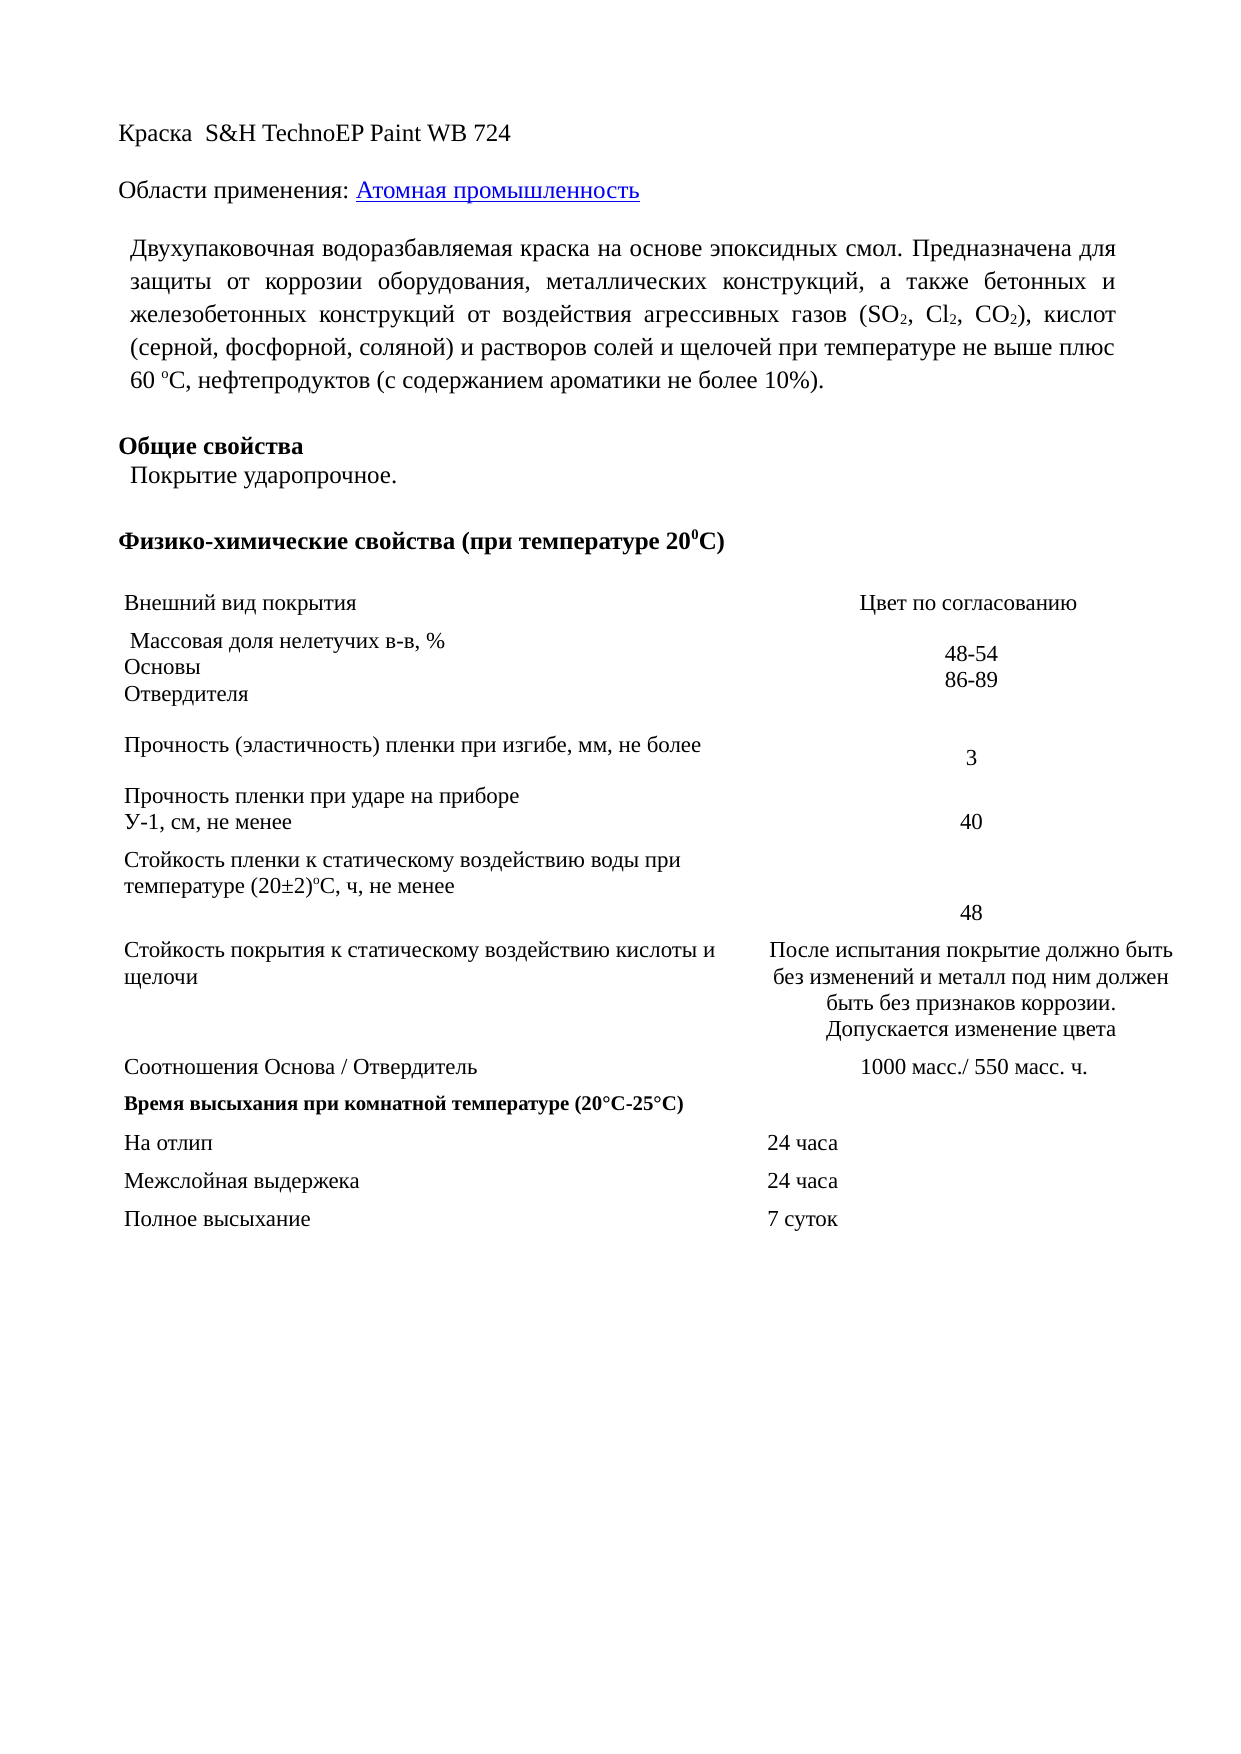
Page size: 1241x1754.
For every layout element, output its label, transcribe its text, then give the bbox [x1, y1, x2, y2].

table_cell 40 [761, 776, 1181, 840]
table_cell 48 [761, 840, 1181, 931]
table_cell Полное высыхание [118, 1199, 761, 1237]
table_cell 7 суток [761, 1199, 1181, 1237]
table_cell Стойкость покрытия к статическому воздействию кислоты и щелочи [118, 931, 761, 1048]
table_cell Межслойная выдержека [118, 1161, 761, 1199]
table_cell [761, 1085, 1181, 1123]
text Покрытие ударопрочное. [130, 460, 1116, 489]
table_cell 1000 масс./ 550 масс. ч. [761, 1048, 1181, 1085]
table_cell 3 [761, 712, 1181, 776]
table_cell На отлип [118, 1123, 761, 1161]
table_cell 24 часа [761, 1123, 1181, 1161]
text Области применения: Атомная промышленность [118, 176, 1122, 204]
table_cell Соотношения Основа / Отвердитель [118, 1048, 761, 1085]
table_cell Прочность (эластичность) пленки при изгибе, мм, не более [118, 712, 761, 776]
text Физико-химические свойства (при температуре 200С) [118, 526, 1122, 555]
text Общие свойства [118, 431, 1122, 460]
table_header Цвет по согласованию [761, 584, 1181, 621]
table_cell 24 часа [761, 1161, 1181, 1199]
table_header Внешний вид покрытия [118, 584, 761, 621]
text Двухупаковочная водоразбавляемая краска на основе эпоксидных смол. Предназначена для защиты от коррозии оборудования, металлических конструкций, а также бетонных и железобетонных конструкций от воздействия агрессивных газов (SO2, Cl2, CO2), кислот (серной, фосфорной, соляной) и растворов солей и щелочей при температуре не выше плюс 60 оС, нефтепродуктов (с содержанием ароматики не более 10%). [130, 233, 1116, 394]
table_cell 48-54 86-89 [761, 621, 1181, 712]
table_cell Время высыхания при комнатной температуре (20°C-25°C) [118, 1085, 761, 1123]
text Краска S&H TechnoEP Paint WB 724 [118, 118, 1122, 147]
table_cell Стойкость пленки к статическому воздействию воды при температуре (20±2)оС, ч, не менее [118, 840, 761, 931]
table_cell Прочность пленки при ударе на приборе У-1, см, не менее [118, 776, 761, 840]
table_cell Массовая доля нелетучих в-в, % Основы Отвердителя [118, 621, 761, 712]
table_cell После испытания покрытие должно быть без изменений и металл под ним должен быть без признаков коррозии. Допускается изменение цвета [761, 931, 1181, 1048]
